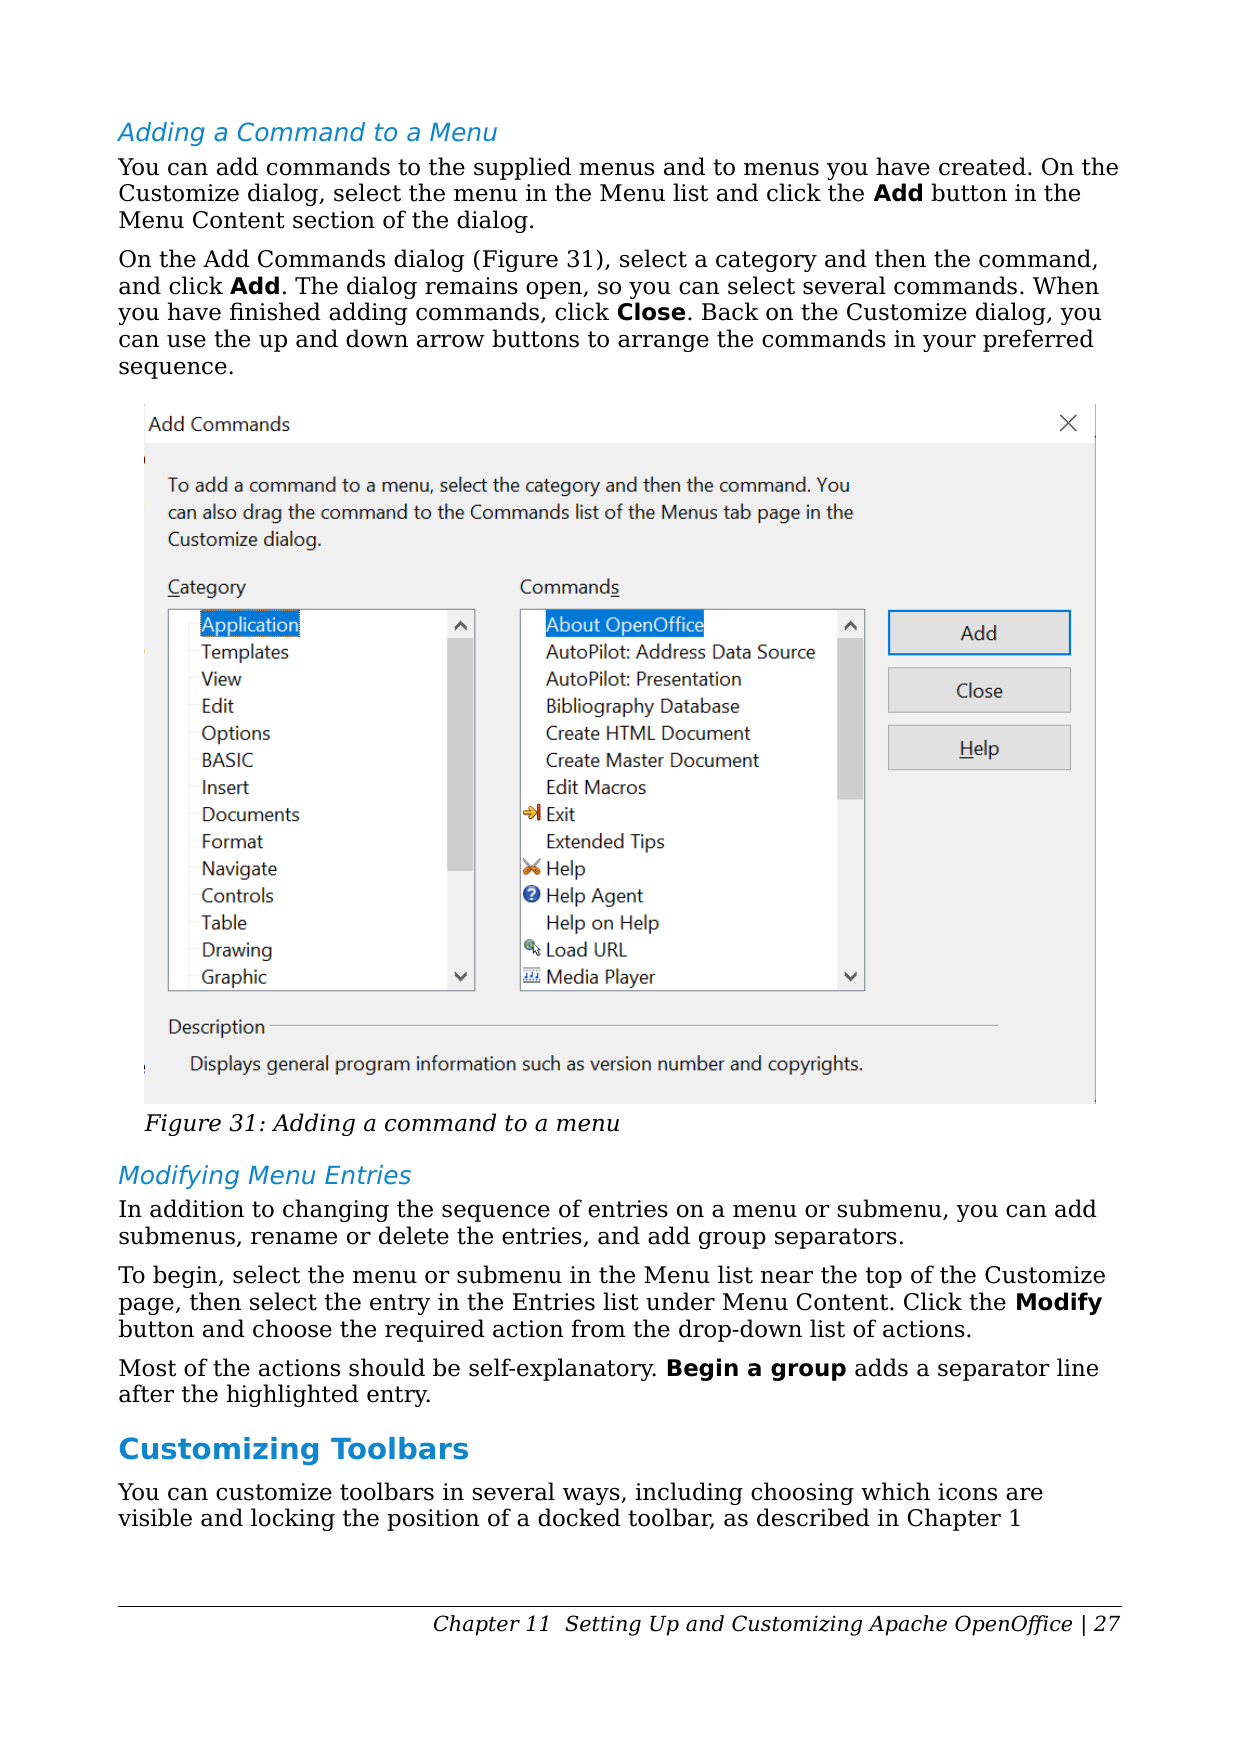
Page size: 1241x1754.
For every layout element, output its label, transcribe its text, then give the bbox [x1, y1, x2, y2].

text Figure 31: Adding a command to a menu [144, 1110, 1096, 1137]
subtitle Adding a Command to a Menu [118, 118, 1122, 147]
text Most of the actions should be self-explanatory. Begin a group adds a separator line after the highlighted entry. [118, 1355, 1122, 1408]
subtitle Modifying Menu Entries [118, 1161, 1122, 1190]
text You can customize toolbars in several ways, including choosing which icons are visible and locking the position of a docked toolbar, as described in Chapter 1 [118, 1479, 1122, 1532]
picture [144, 404, 1096, 1104]
text In addition to changing the sequence of entries on a menu or submenu, you can add submenus, rename or delete the entries, and add group separators. [118, 1197, 1122, 1250]
text To begin, select the menu or submenu in the Menu list near the top of the Customize page, then select the entry in the Entries list under Menu Content. Click the Modify button and choose the required action from the drop-down list of actions. [118, 1262, 1122, 1342]
subtitle Customizing Toolbars [118, 1433, 1122, 1467]
text You can add commands to the supplied menus and to menus you have created. On the Customize dialog, select the menu in the Menu list and click the Add button in the Menu Content section of the dialog. [118, 154, 1122, 234]
text On the Add Commands dialog (Figure 31), select a category and then the command, and click Add. The dialog remains open, so you can select several commands. When you have finished adding commands, click Close. Back on the Customize dialog, you can use the up and down arrow buttons to arrange the commands in your preferred sequence. [118, 246, 1122, 379]
